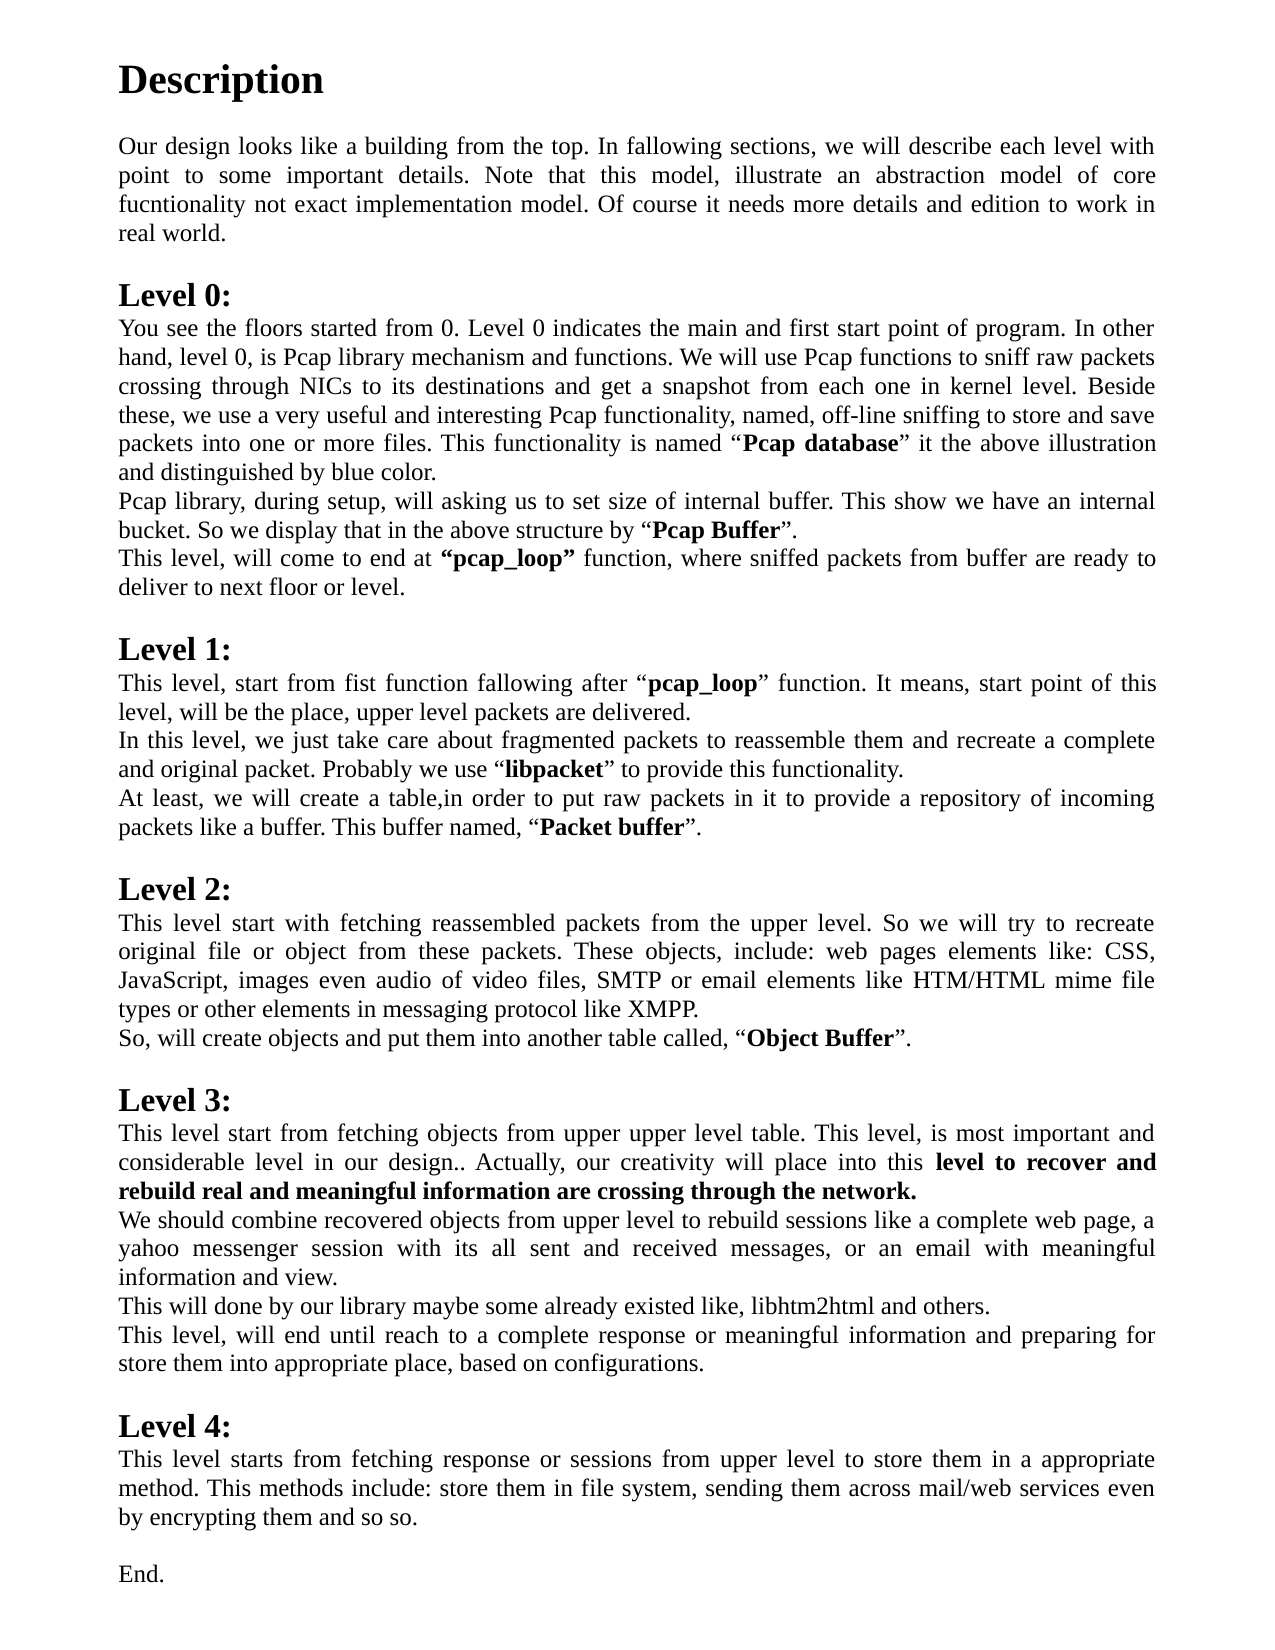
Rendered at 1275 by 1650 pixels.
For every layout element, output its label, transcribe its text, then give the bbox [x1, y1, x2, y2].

text This level starts from fetching response or sessions from upper level to store them in a appropriate method. This methods include: store them in file system, sending them across mail/web services even by encrypting them and so so. [118, 1444, 1157, 1531]
text Level 2: [118, 869, 1157, 908]
text Level 3: [118, 1080, 1157, 1118]
text This will done by our library maybe some already existed like, libhtm2html and others. [118, 1291, 1157, 1320]
text Description [118, 55, 1157, 103]
text This level, will come to end at “pcap_loop” function, where sniffed packets from buffer are ready to deliver to next floor or level. [118, 543, 1157, 601]
text We should combine recovered objects from upper level to rebuild sessions like a complete web page, a yahoo messenger session with its all sent and received messages, or an email with meaningful information and view. [118, 1205, 1157, 1291]
text This level start with fetching reassembled packets from the upper level. So we will try to recreate original file or object from these packets. These objects, include: web pages elements like: CSS, JavaScript, images even audio of video files, SMTP or email elements like HTM/HTML mime file types or other elements in messaging protocol like XMPP. [118, 908, 1157, 1023]
text Level 4: [118, 1406, 1157, 1444]
text Our design looks like a building from the top. In fallowing sections, we will describe each level with point to some important details. Note that this model, illustrate an abstraction model of core fucntionality not exact implementation model. Of course it needs more details and edition to work in real world. [118, 131, 1157, 246]
text Pcap library, during setup, will asking us to set size of internal buffer. This show we have an internal bucket. So we display that in the above structure by “Pcap Buffer”. [118, 486, 1157, 543]
text This level, start from fist function fallowing after “pcap_loop” function. It means, start point of this level, will be the place, upper level packets are delivered. [118, 668, 1157, 726]
text End. [118, 1559, 1157, 1588]
text In this level, we just take care about fragmented packets to reassemble them and recreate a complete and original packet. Probably we use “libpacket” to provide this functionality. [118, 726, 1157, 783]
text This level start from fetching objects from upper upper level table. This level, is most important and considerable level in our design.. Actually, our creativity will place into this level to recover and rebuild real and meaningful information are crossing through the network. [118, 1118, 1157, 1205]
text At least, we will create a table,in order to put raw packets in it to provide a repository of incoming packets like a buffer. This buffer named, “Packet buffer”. [118, 783, 1157, 841]
text This level, will end until reach to a complete response or meaningful information and preparing for store them into appropriate place, based on configurations. [118, 1320, 1157, 1377]
text Level 1: [118, 630, 1157, 668]
text Level 0: [118, 275, 1157, 313]
text You see the floors started from 0. Level 0 indicates the main and first start point of program. In other hand, level 0, is Pcap library mechanism and functions. We will use Pcap functions to sniff raw packets crossing through NICs to its destinations and get a snapshot from each one in kernel level. Beside these, we use a very useful and interesting Pcap functionality, named, off-line sniffing to store and save packets into one or more files. This functionality is named “Pcap database” it the above illustration and distinguished by blue color. [118, 313, 1157, 486]
text So, will create objects and put them into another table called, “Object Buffer”. [118, 1023, 1157, 1051]
